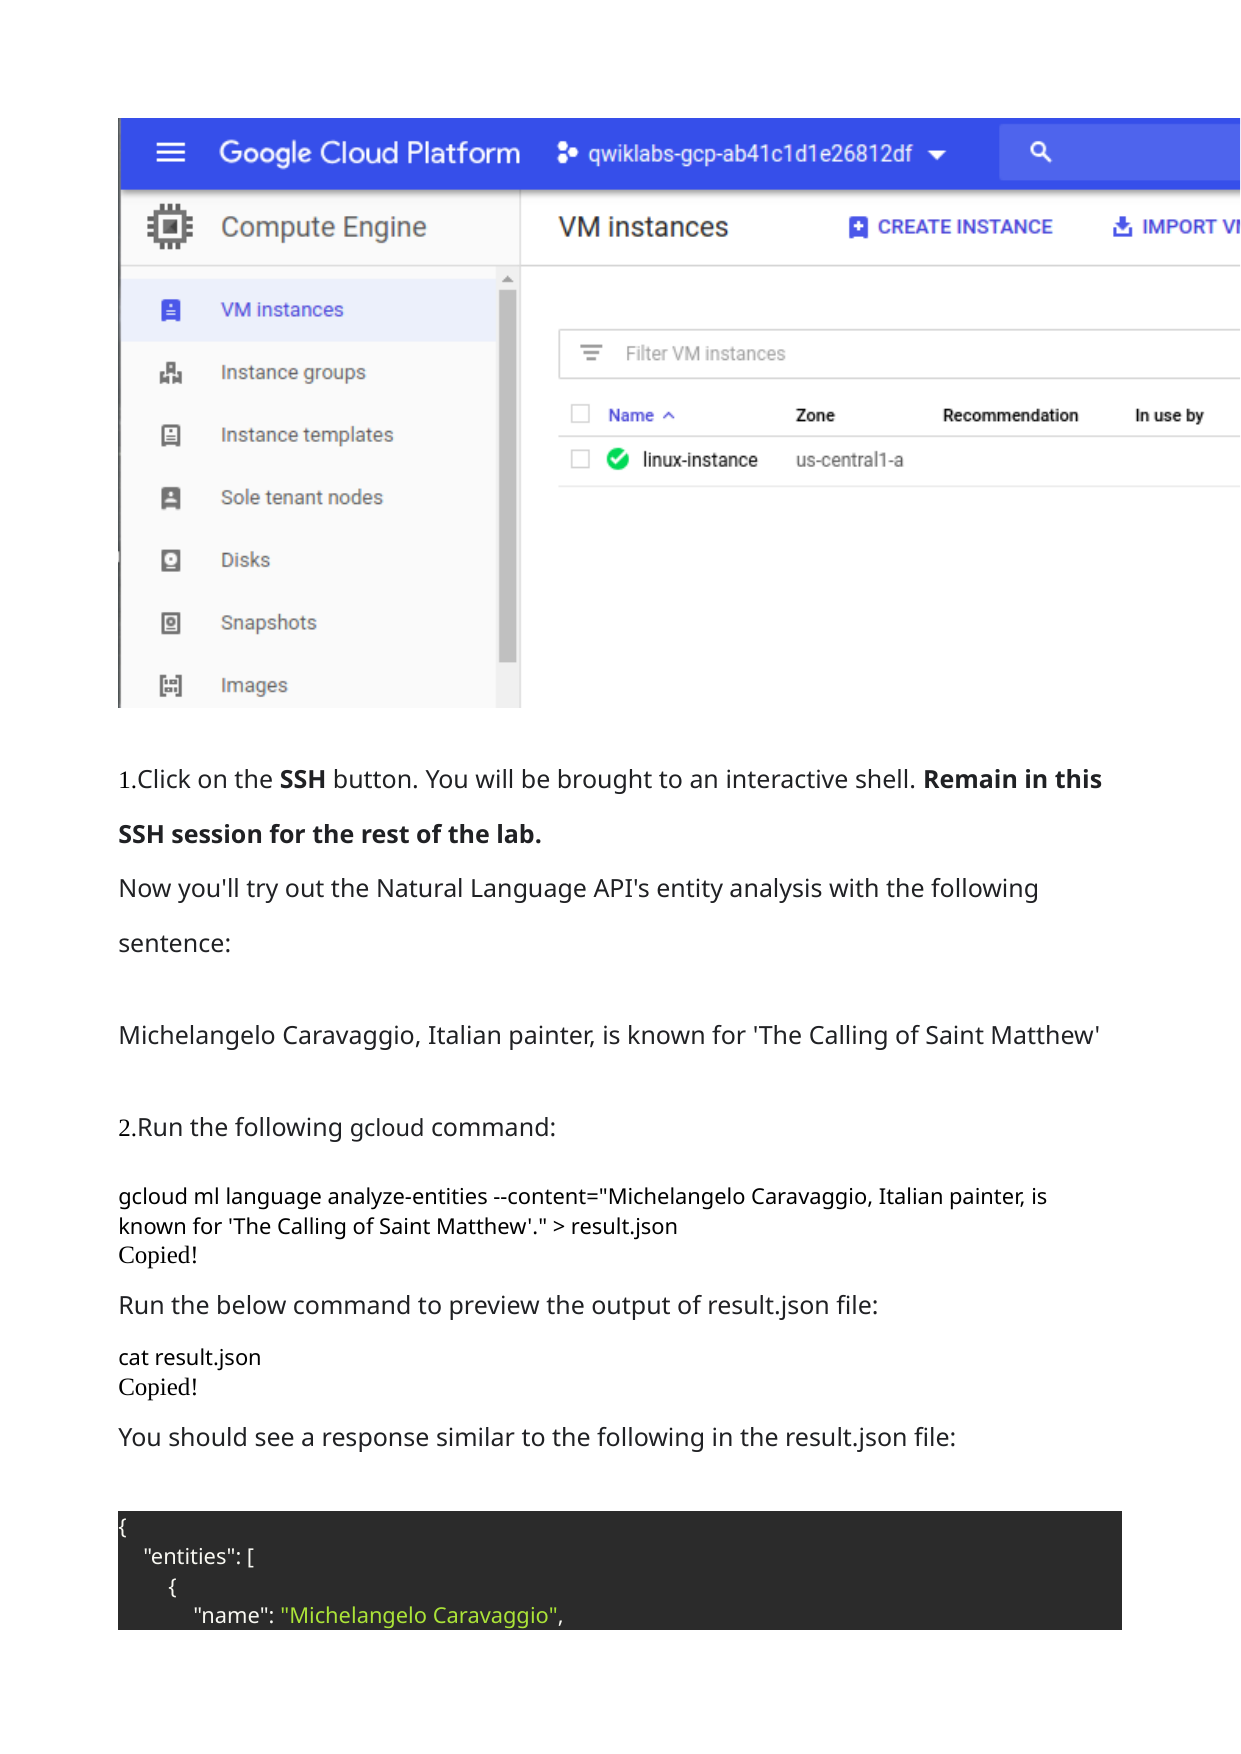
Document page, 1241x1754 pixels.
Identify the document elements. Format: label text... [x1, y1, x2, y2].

text Copied! [118, 1240, 1109, 1269]
picture [118, 118, 1241, 708]
text "name": "Michelangelo Caravaggio", [118, 1601, 1122, 1630]
text Copied! [118, 1372, 1109, 1400]
list Click on the SSH button. You will be brought to an interactive shell. Remain in this SSH session for the rest of the lab. [118, 762, 1122, 850]
text cat result.json [118, 1342, 1122, 1372]
text { [118, 1571, 1122, 1601]
text Now you'll try out the Natural Language API's entity analysis with the following sentence: [118, 871, 1122, 959]
text gcloud ml language analyze-entities --content="Michelangelo Caravaggio, Italian painter, is known for 'The Calling of Saint Matthew'." > result.json [118, 1181, 1122, 1240]
list Run the following gcloud command: [118, 1109, 1122, 1143]
text You should see a response similar to the following in the result.json file: [118, 1419, 1122, 1453]
text { [118, 1511, 1122, 1541]
text Run the below command to preview the output of result.json file: [118, 1288, 1122, 1322]
text "entities": [ [118, 1541, 1122, 1571]
text Michelangelo Caravaggio, Italian painter, is known for 'The Calling of Saint Matthew' [118, 1017, 1122, 1051]
